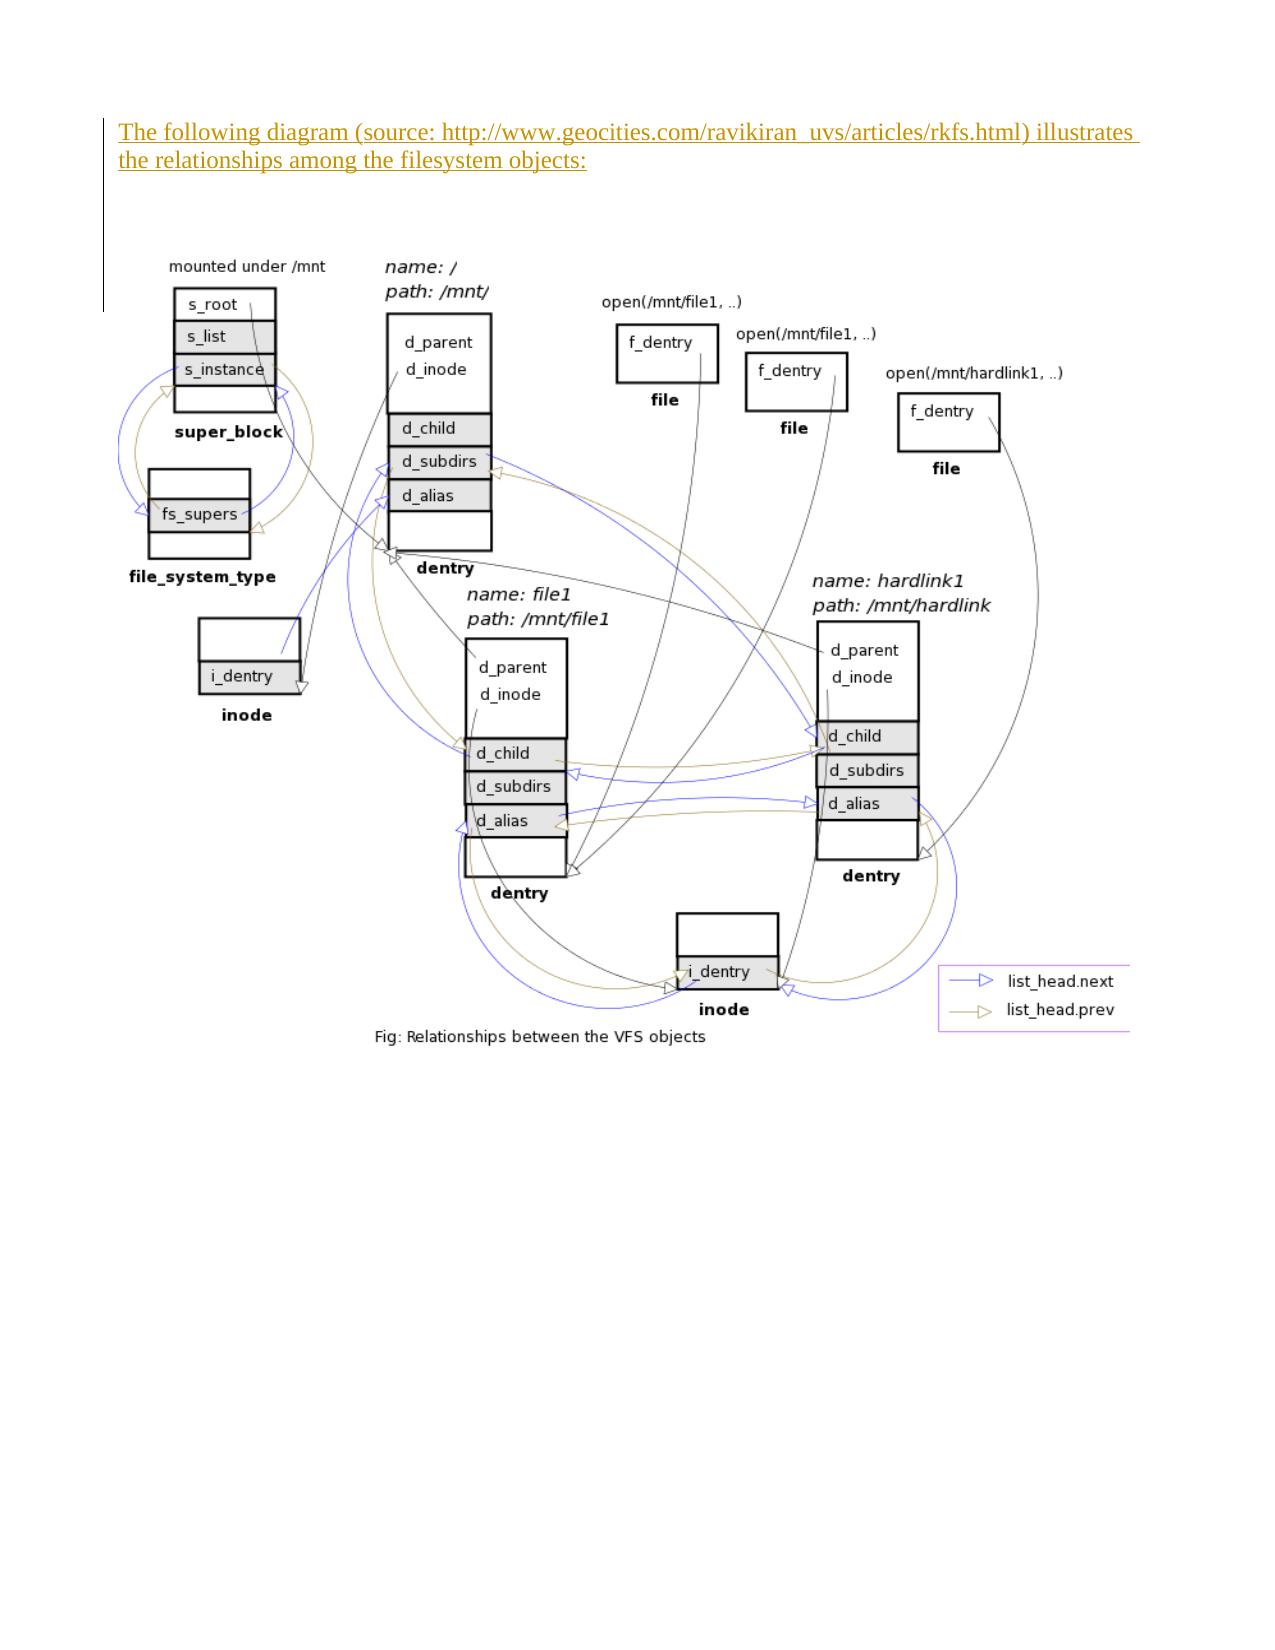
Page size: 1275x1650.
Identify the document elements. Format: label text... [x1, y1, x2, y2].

text The following diagram (source: http://www.geocities.com/ravikiran_uvs/articles/rkfs.html) illustrates the relationships among the filesystem objects: [118, 118, 1157, 173]
picture [118, 256, 1130, 1052]
